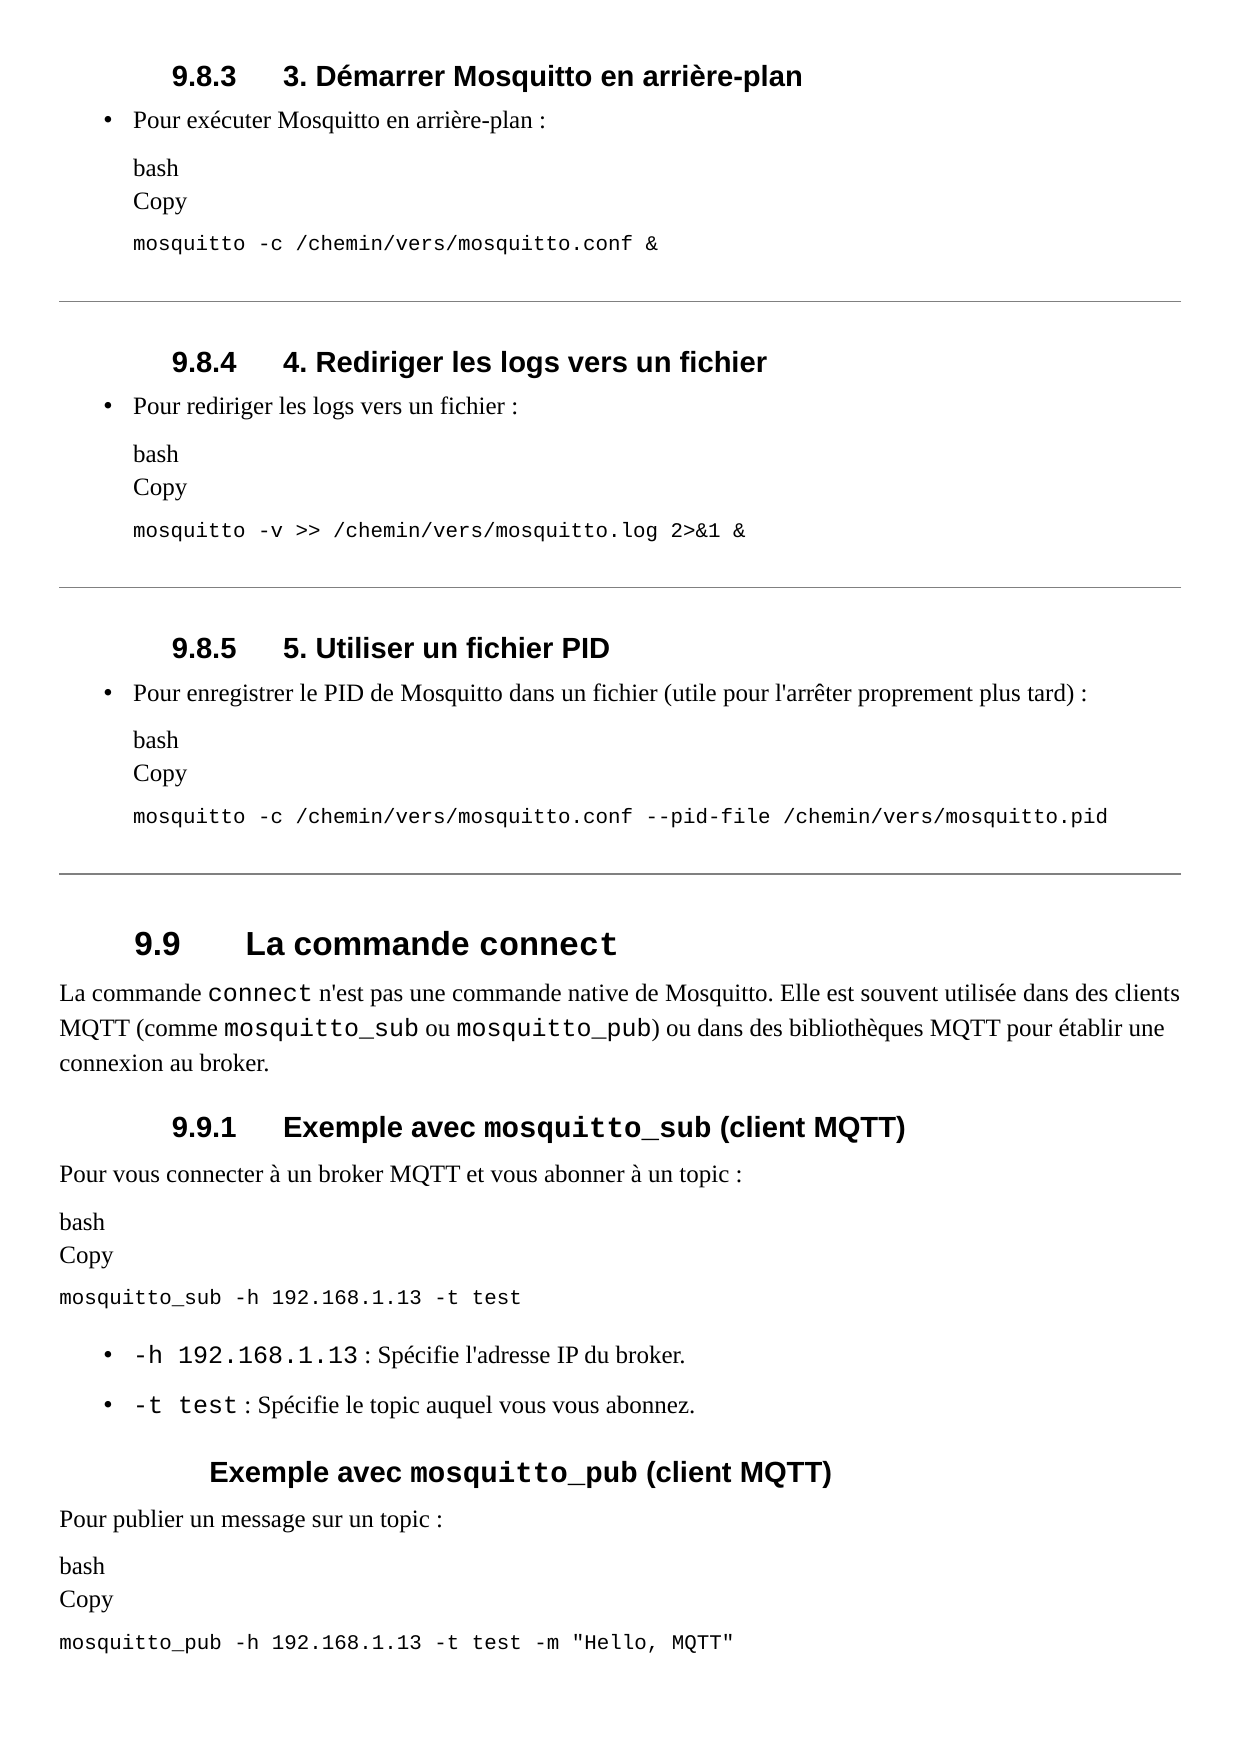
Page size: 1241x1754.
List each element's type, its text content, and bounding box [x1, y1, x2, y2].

text Copy [59, 1240, 1181, 1268]
list -t test : Spécifie le topic auquel vous vous abonnez. [103, 1390, 1181, 1421]
text La commande connect n'est pas une commande native de Mosquitto. Elle est souvent utilisée dans des clients MQTT (comme mosquitto_sub ou mosquitto_pub) ou dans des bibliothèques MQTT pour établir une connexion au broker. [59, 978, 1181, 1077]
list -h 192.168.1.13 : Spécifie l'adresse IP du broker. [103, 1340, 1181, 1371]
list Pour enregistrer le PID de Mosquitto dans un fichier (utile pour l'arrêter proprement plus tard) : [103, 678, 1181, 706]
text bash [59, 1551, 1181, 1580]
subtitle 5. Utiliser un fichier PID [172, 632, 1181, 665]
list Copy [103, 186, 1181, 214]
text Copy [59, 1584, 1181, 1613]
text bash [59, 1207, 1181, 1235]
list mosquitto -c /chemin/vers/mosquitto.conf --pid-file /chemin/vers/mosquitto.pid [103, 806, 1181, 829]
list Copy [103, 472, 1181, 501]
list bash [103, 153, 1181, 181]
subtitle Exemple avec mosquitto_sub (client MQTT) [172, 1110, 1181, 1147]
list bash [103, 725, 1181, 754]
text mosquitto_sub -h 192.168.1.13 -t test [59, 1287, 1181, 1311]
subtitle Exemple avec mosquitto_pub (client MQTT) [172, 1455, 1181, 1491]
subtitle La commande connect [134, 924, 1181, 966]
subtitle 4. Rediriger les logs vers un fichier [172, 345, 1181, 379]
text Pour publier un message sur un topic : [59, 1504, 1181, 1532]
list mosquitto -v >> /chemin/vers/mosquitto.log 2>&1 & [103, 519, 1181, 543]
text mosquitto_pub -h 192.168.1.13 -t test -m "Hello, MQTT" [59, 1632, 1181, 1656]
text Pour vous connecter à un broker MQTT et vous abonner à un topic : [59, 1159, 1181, 1188]
list Pour exécuter Mosquitto en arrière-plan : [103, 105, 1181, 134]
list Pour rediriger les logs vers un fichier : [103, 391, 1181, 420]
list mosquitto -c /chemin/vers/mosquitto.conf & [103, 233, 1181, 257]
list bash [103, 439, 1181, 468]
subtitle 3. Démarrer Mosquitto en arrière-plan [172, 59, 1181, 93]
list Copy [103, 758, 1181, 787]
